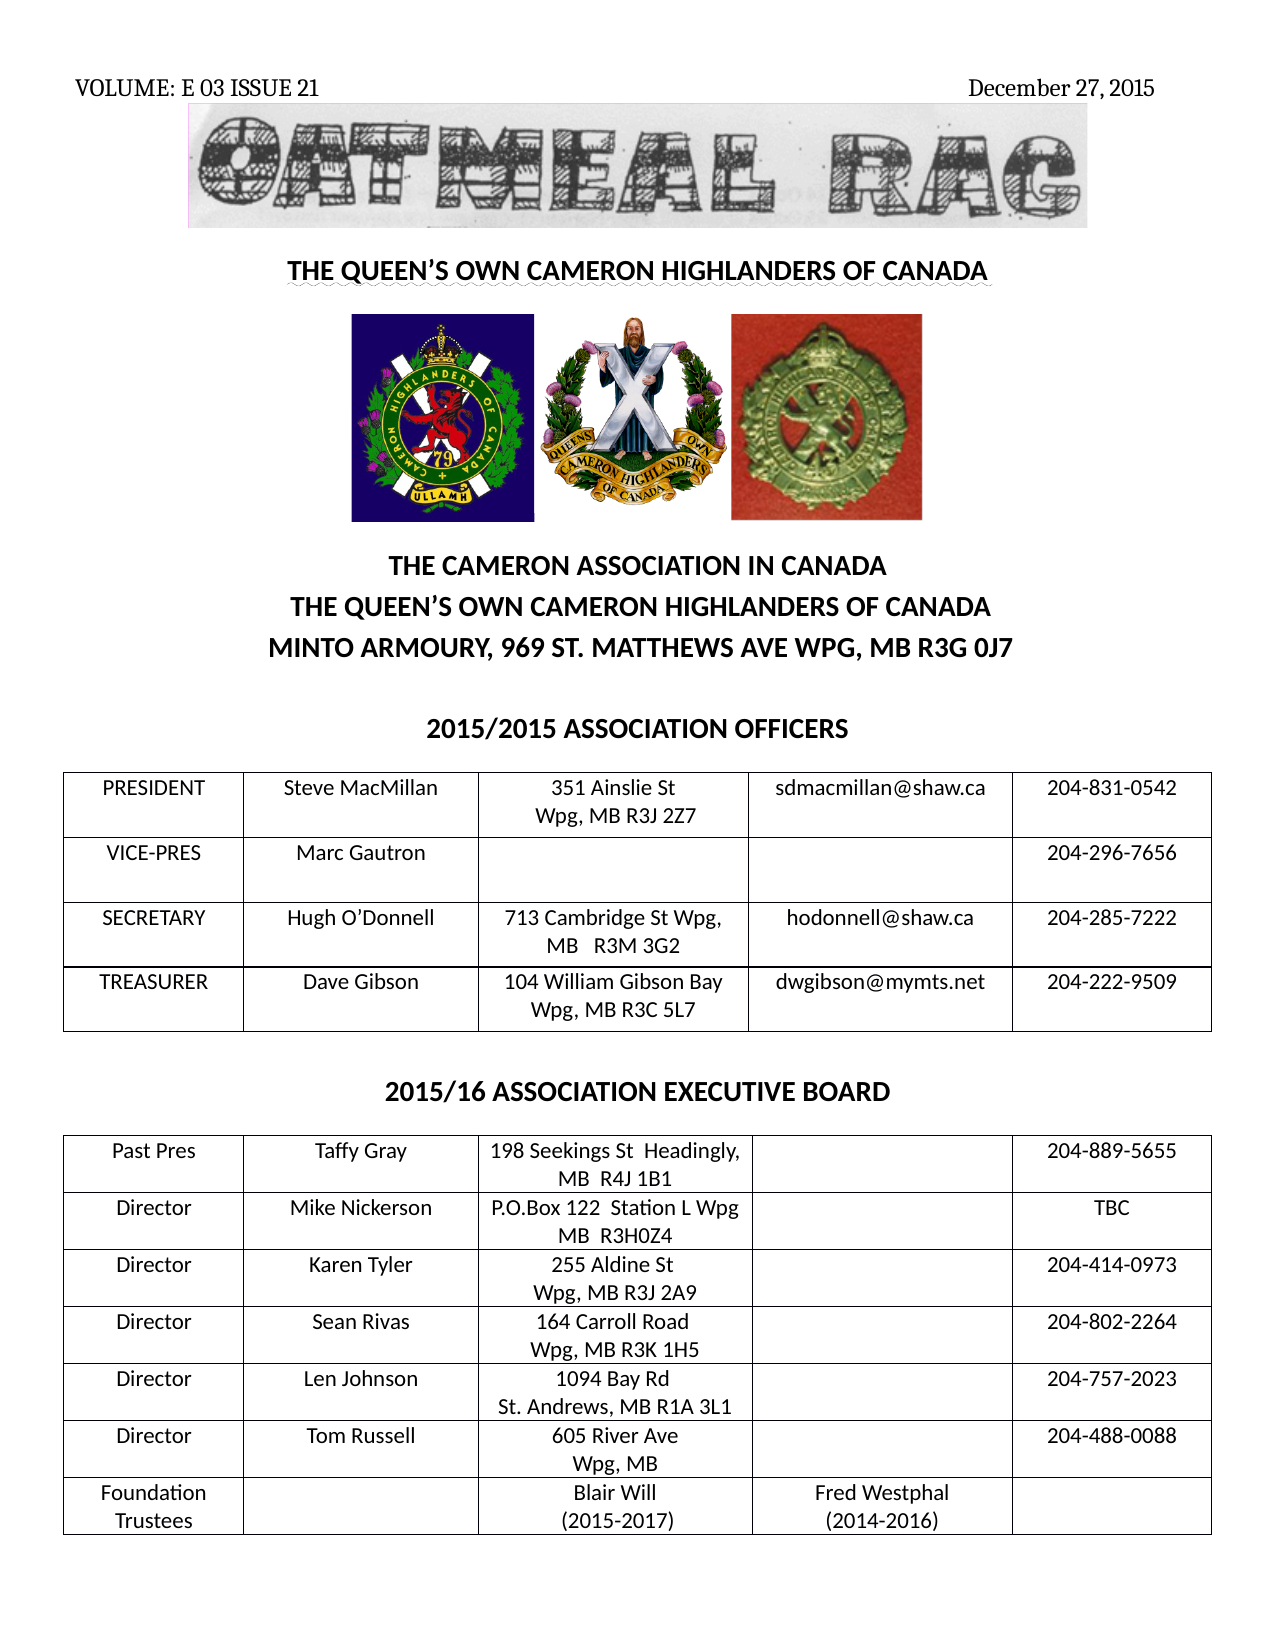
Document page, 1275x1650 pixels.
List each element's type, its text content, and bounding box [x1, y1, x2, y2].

table_header 204-889-5655 [1013, 1136, 1211, 1192]
table_cell VICE-PRES [64, 838, 243, 902]
table_cell 204-222-9509 [1013, 968, 1211, 1031]
table_cell [1013, 1478, 1211, 1534]
table_cell [244, 1478, 478, 1534]
table_header 204-831-0542 [1013, 773, 1211, 837]
table_header sdmacmillan@shaw.ca [749, 773, 1012, 837]
table_cell 255 Aldine St Wpg, MB R3J 2A9 [479, 1250, 752, 1306]
table_header PRESIDENT [64, 773, 243, 837]
table_cell Hugh O’Donnell [244, 903, 478, 966]
table_cell Len Johnson [244, 1364, 478, 1420]
table_cell 204-414-0973 [1013, 1250, 1211, 1306]
table_cell Sean Rivas [244, 1307, 478, 1363]
table_cell Foundation Trustees [64, 1478, 243, 1534]
table_cell Director [64, 1307, 243, 1363]
table_cell [753, 1250, 1012, 1306]
table_cell Director [64, 1364, 243, 1420]
table_cell 605 River Ave Wpg, MB [479, 1421, 752, 1477]
table_cell Marc Gautron [244, 838, 478, 902]
table_cell [753, 1421, 1012, 1477]
table_header Steve MacMillan [244, 773, 478, 837]
table_header 351 Ainslie St Wpg, MB R3J 2Z7 [479, 773, 748, 837]
table_cell SECRETARY [64, 903, 243, 966]
table_header Past Pres [64, 1136, 243, 1192]
table_cell Mike Nickerson [244, 1193, 478, 1249]
table_cell [749, 838, 1012, 902]
table_cell 104 William Gibson Bay Wpg, MB R3C 5L7 [479, 968, 748, 1031]
table_cell 713 Cambridge St Wpg, MB R3M 3G2 [479, 903, 748, 966]
table_cell 1094 Bay Rd St. Andrews, MB R1A 3L1 [479, 1364, 752, 1420]
table_cell Karen Tyler [244, 1250, 478, 1306]
table_cell dwgibson@mymts.net [749, 968, 1012, 1031]
table_cell Director [64, 1421, 243, 1477]
text THE QUEEN’S OWN CAMERON HIGHLANDERS OF CANADA [75, 252, 1200, 288]
table_cell Tom Russell [244, 1421, 478, 1477]
table_cell TREASURER [64, 968, 243, 1031]
table_cell 204-285-7222 [1013, 903, 1211, 966]
table_cell [753, 1193, 1012, 1249]
text THE CAMERON ASSOCIATION IN CANADA THE QUEEN’S OWN CAMERON HIGHLANDERS OF CANADA MINTO ARMOURY, 969 ST. MATTHEWS AVE WPG, MB R3G 0J7 2015/2015 ASSOCIATION OFFICERS [75, 547, 1200, 746]
table_header [753, 1136, 1012, 1192]
text 2015/16 aSSOCIATION Executive Board [75, 1032, 1200, 1109]
table_header Taffy Gray [244, 1136, 478, 1192]
table_cell P.O.Box 122 Station L Wpg MB R3H0Z4 [479, 1193, 752, 1249]
table_cell Blair Will (2015-2017) [479, 1478, 752, 1534]
table_cell 204-296-7656 [1013, 838, 1211, 902]
table_cell Director [64, 1250, 243, 1306]
table_cell 204-802-2264 [1013, 1307, 1211, 1363]
table_header 198 Seekings St Headingly, MB R4J 1B1 [479, 1136, 752, 1192]
table_cell Director [64, 1193, 243, 1249]
table_cell [479, 838, 748, 902]
table_cell Dave Gibson [244, 968, 478, 1031]
table_cell TBC [1013, 1193, 1211, 1249]
table_cell 164 Carroll Road Wpg, MB R3K 1H5 [479, 1307, 752, 1363]
table_cell [753, 1307, 1012, 1363]
table_cell Fred Westphal (2014-2016) [753, 1478, 1012, 1534]
table_cell hodonnell@shaw.ca [749, 903, 1012, 966]
table_cell 204-488-0088 [1013, 1421, 1211, 1477]
table_cell [753, 1364, 1012, 1420]
table_cell 204-757-2023 [1013, 1364, 1211, 1420]
